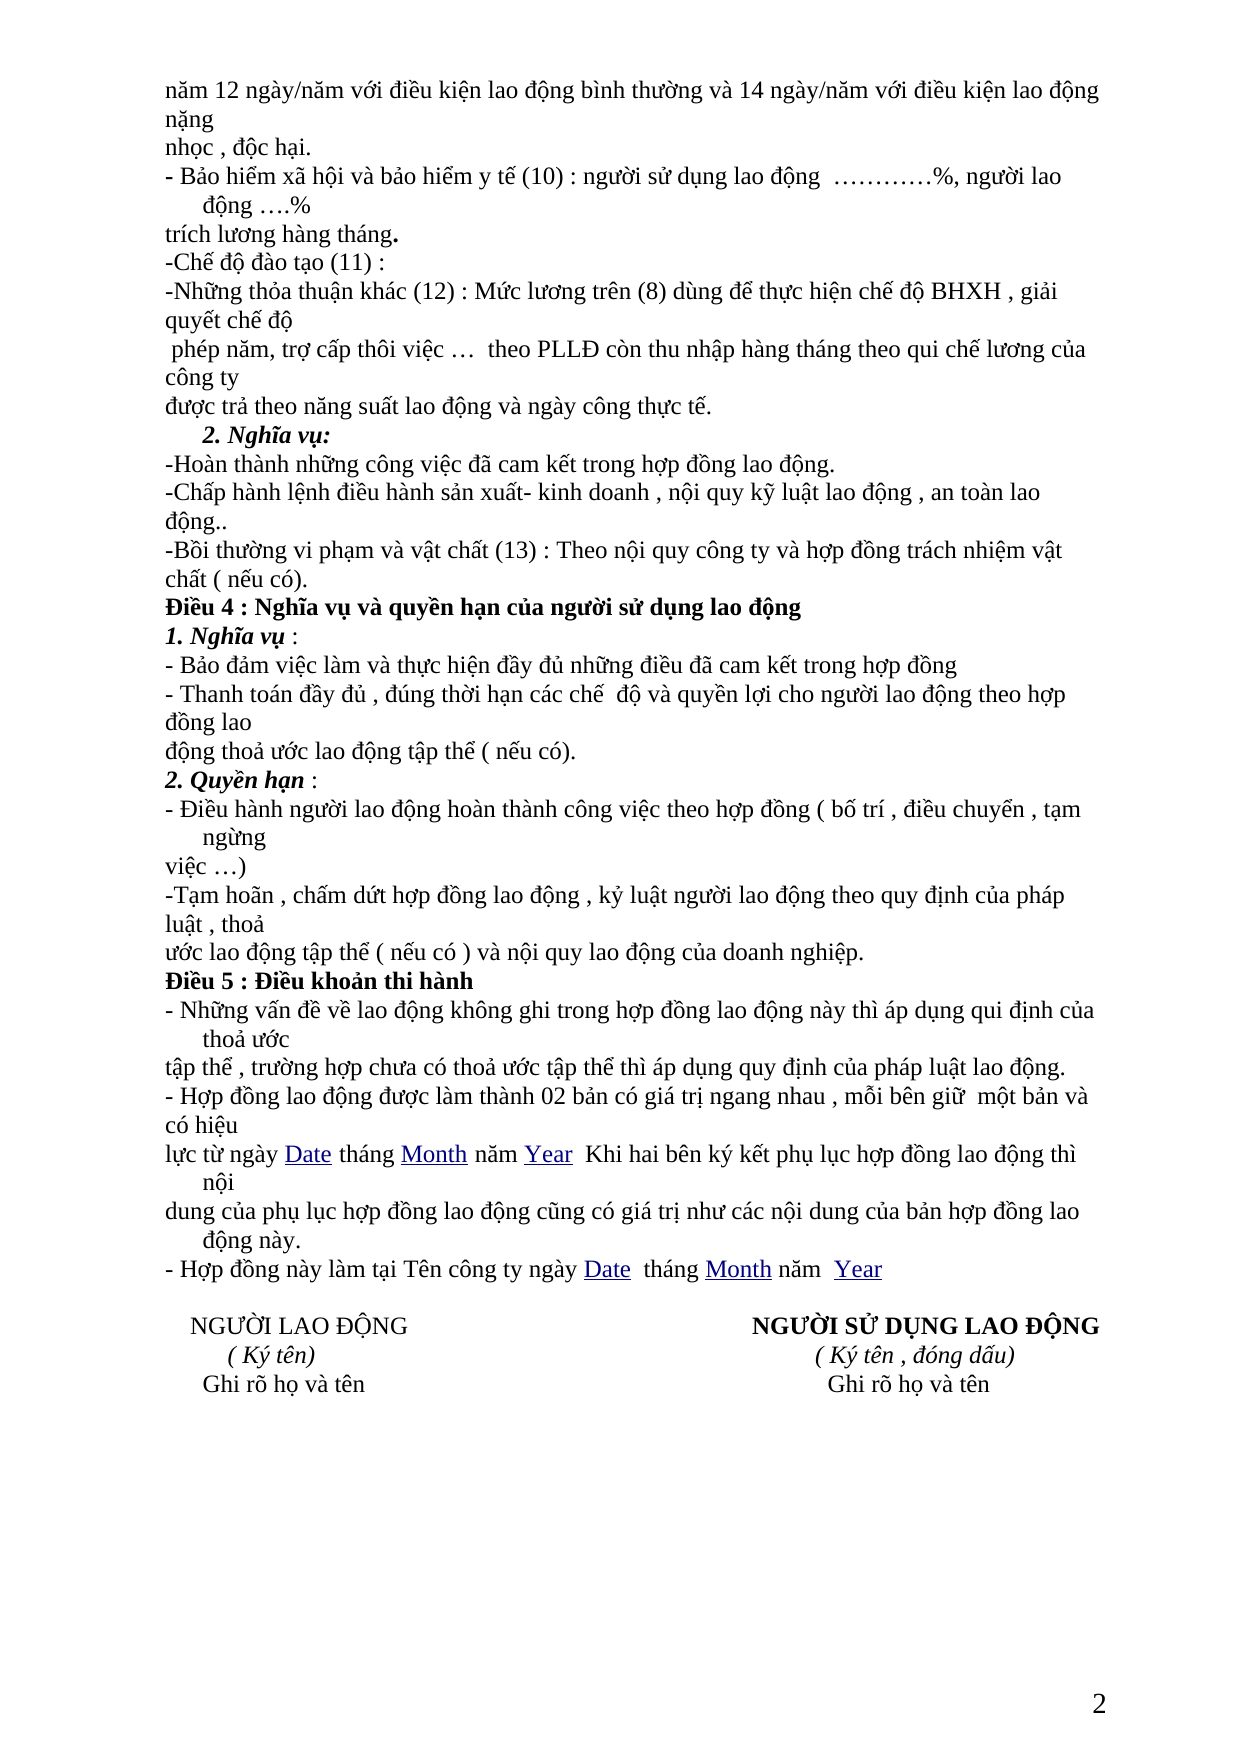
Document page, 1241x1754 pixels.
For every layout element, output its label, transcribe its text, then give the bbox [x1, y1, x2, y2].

text -Chấp hành lệnh điều hành sản xuất- kinh doanh , nội quy kỹ luật lao động , an toàn lao động.. [165, 477, 1105, 535]
text -Tạm hoãn , chấm dứt hợp đồng lao động , kỷ luật người lao động theo quy định của pháp luật , thoả [165, 880, 1105, 937]
text trích lương hàng tháng. [165, 219, 1105, 247]
text tập thể , trường hợp chưa có thoả ước tập thể thì áp dụng quy định của pháp luật lao động. [165, 1052, 1105, 1081]
text -Bồi thường vi phạm và vật chất (13) : Theo nội quy công ty và hợp đồng trách nhiệm vật chất ( nếu có). [165, 535, 1105, 592]
text việc …) [165, 851, 1105, 880]
text phép năm, trợ cấp thôi việc … theo PLLĐ còn thu nhập hàng tháng theo qui chế lương của công ty [165, 334, 1105, 391]
text - Bảo hiểm xã hội và bảo hiểm y tế (10) : người sử dụng lao động …………%, người lao động ….% [165, 161, 1105, 219]
text được trả theo năng suất lao động và ngày công thực tế. [165, 391, 1105, 420]
text Điều 5 : Điều khoản thi hành [165, 966, 1105, 995]
text dung của phụ lục hợp đồng lao động cũng có giá trị như các nội dung của bản hợp đồng lao động này. [165, 1196, 1105, 1254]
text - Bảo đảm việc làm và thực hiện đầy đủ những điều đã cam kết trong hợp đồng [165, 650, 1105, 679]
text năm 12 ngày/năm với điều kiện lao động bình thường và 14 ngày/năm với điều kiện lao động nặng [165, 75, 1105, 132]
text 2. Nghĩa vụ: [202, 420, 1105, 449]
text động thoả ước lao động tập thể ( nếu có). [165, 736, 1105, 765]
text -Những thỏa thuận khác (12) : Mức lương trên (8) dùng để thực hiện chế độ BHXH , giải quyết chế độ [165, 276, 1105, 334]
text - Điều hành người lao động hoàn thành công việc theo hợp đồng ( bố trí , điều chuyển , tạm ngừng [165, 794, 1105, 851]
text - Thanh toán đầy đủ , đúng thời hạn các chế độ và quyền lợi cho người lao động theo hợp đồng lao [165, 679, 1105, 736]
text - Những vấn đề về lao động không ghi trong hợp đồng lao động này thì áp dụng qui định của thoả ước [165, 995, 1105, 1052]
text - Hợp đồng này làm tại Tên công ty ngày Date tháng Month năm Year [165, 1254, 1105, 1282]
text -Hoàn thành những công việc đã cam kết trong hợp đồng lao động. [165, 449, 1105, 477]
text lực từ ngày Date tháng Month năm Year Khi hai bên ký kết phụ lục hợp đồng lao động thì nội [165, 1139, 1105, 1196]
text 1. Nghĩa vụ : [165, 621, 1105, 650]
text NGƯỜI LAO ĐỘNG NGƯỜI SỬ DỤNG LAO ĐỘNG [165, 1311, 1105, 1340]
text nhọc , độc hại. [165, 132, 1105, 161]
text ( Ký tên) ( Ký tên , đóng dấu) [165, 1340, 1105, 1369]
text Điều 4 : Nghĩa vụ và quyền hạn của người sử dụng lao động [165, 592, 1105, 621]
text Ghi rõ họ và tên Ghi rõ họ và tên [165, 1369, 1105, 1397]
text ước lao động tập thể ( nếu có ) và nội quy lao động của doanh nghiệp. [165, 937, 1105, 966]
text -Chế độ đào tạo (11) : [165, 247, 1105, 276]
text 2. Quyền hạn : [165, 765, 1105, 794]
text - Hợp đồng lao động được làm thành 02 bản có giá trị ngang nhau , mỗi bên giữ một bản và có hiệu [165, 1081, 1105, 1139]
